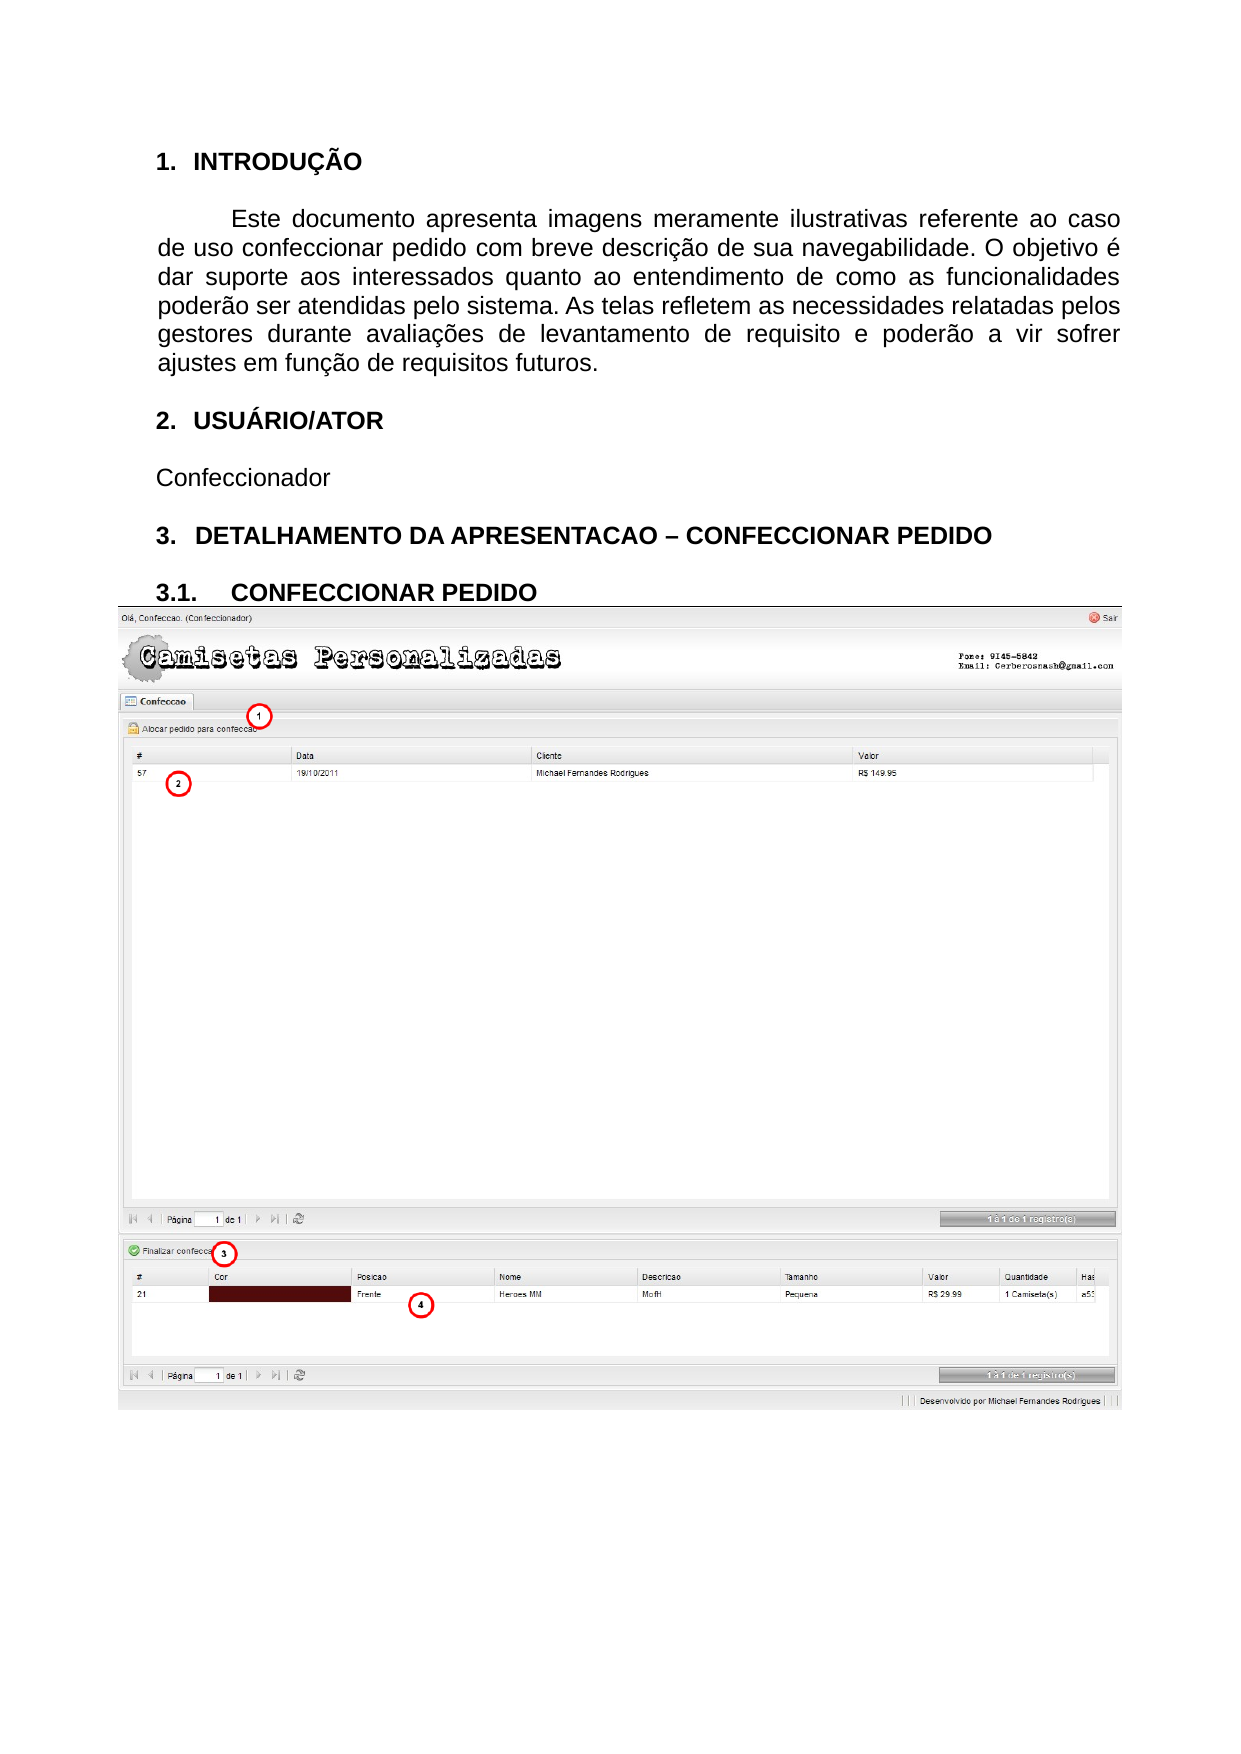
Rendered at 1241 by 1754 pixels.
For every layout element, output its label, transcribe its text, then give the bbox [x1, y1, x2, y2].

list DETALHAMENTO DA APRESENTACAO – CONFECCIONAR PEDIDO [118, 521, 1122, 549]
list USUÁRIO/ATOR [156, 406, 1122, 434]
list INTRODUÇÃO [156, 147, 1122, 176]
list CONFECCIONAR PEDIDO [118, 578, 1122, 606]
picture [118, 606, 1122, 1410]
text Este documento apresenta imagens meramente ilustrativas referente ao caso de uso confeccionar pedido com breve descrição de sua navegabilidade. O objetivo é dar suporte aos interessados quanto ao entendimento de como as funcionalidades poderão ser atendidas pelo sistema. As telas refletem as necessidades relatadas pelos gestores durante avaliações de levantamento de requisito e poderão a vir sofrer ajustes em função de requisitos futuros. [157, 204, 1122, 377]
text Confeccionador [118, 463, 1122, 492]
